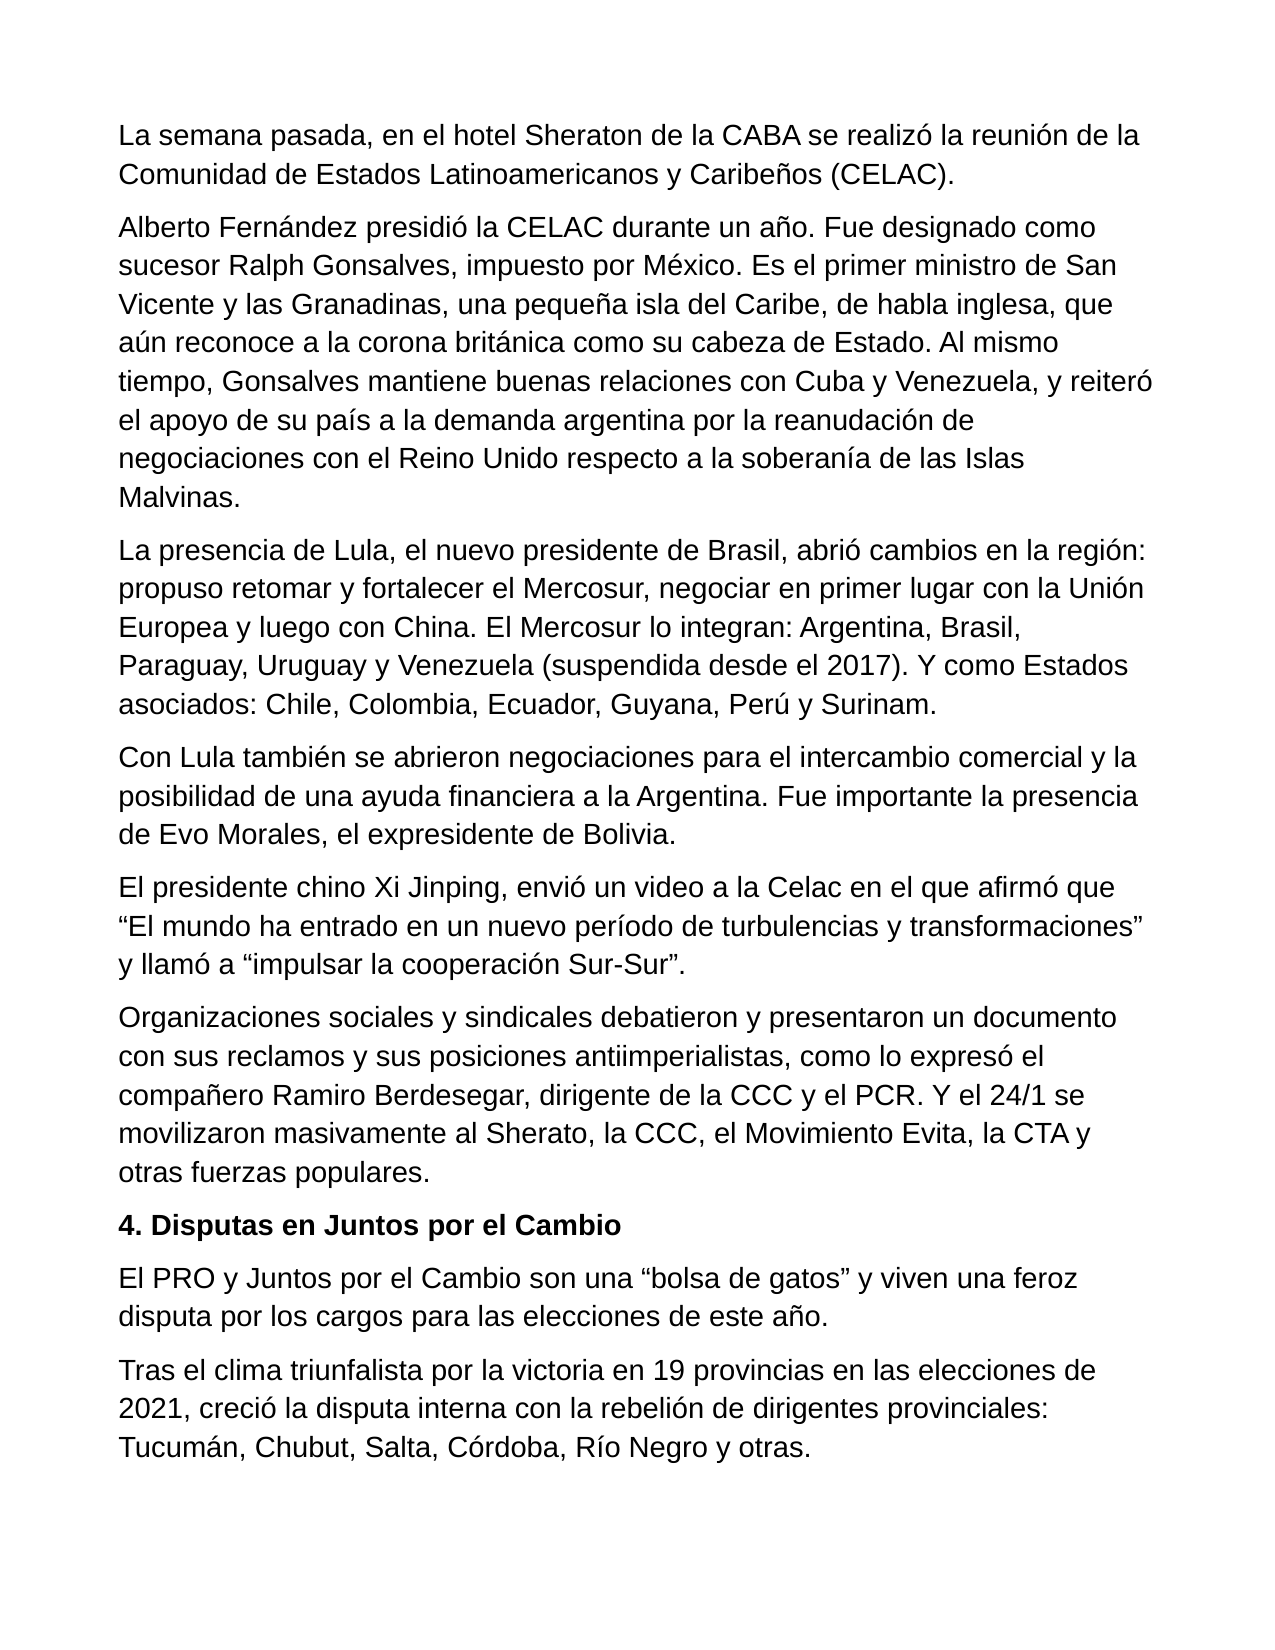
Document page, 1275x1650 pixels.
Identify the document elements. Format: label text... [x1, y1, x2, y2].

text Con Lula también se abrieron negociaciones para el intercambio comercial y la posibilidad de una ayuda financiera a la Argentina. Fue importante la presencia de Evo Morales, el expresidente de Bolivia. [118, 740, 1157, 851]
text El PRO y Juntos por el Cambio son una “bolsa de gatos” y viven una feroz disputa por los cargos para las elecciones de este año. [118, 1261, 1157, 1333]
text Alberto Fernández presidió la CELAC durante un año. Fue designado como sucesor Ralph Gonsalves, impuesto por México. Es el primer ministro de San Vicente y las Granadinas, una pequeña isla del Caribe, de habla inglesa, que aún reconoce a la corona británica como su cabeza de Estado. Al mismo tiempo, Gonsalves mantiene buenas relaciones con Cuba y Venezuela, y reiteró el apoyo de su país a la demanda argentina por la reanudación de negociaciones con el Reino Unido respecto a la soberanía de las Islas Malvinas. [118, 210, 1157, 513]
text La semana pasada, en el hotel Sheraton de la CABA se realizó la reunión de la Comunidad de Estados Latinoamericanos y Caribeños (CELAC). [118, 118, 1157, 190]
text La presencia de Lula, el nuevo presidente de Brasil, abrió cambios en la región: propuso retomar y fortalecer el Mercosur, negociar en primer lugar con la Unión Europea y luego con China. El Mercosur lo integran: Argentina, Brasil, Paraguay, Uruguay y Venezuela (suspendida desde el 2017). Y como Estados asociados: Chile, Colombia, Ecuador, Guyana, Perú y Surinam. [118, 533, 1157, 720]
text El presidente chino Xi Jinping, envió un video a la Celac en el que afirmó que “El mundo ha entrado en un nuevo período de turbulencias y transformaciones” y llamó a “impulsar la cooperación Sur-Sur”. [118, 870, 1157, 981]
text Tras el clima triunfalista por la victoria en 19 provincias en las elecciones de 2021, creció la disputa interna con la rebelión de dirigentes provinciales: Tucumán, Chubut, Salta, Córdoba, Río Negro y otras. [118, 1352, 1157, 1463]
text Organizaciones sociales y sindicales debatieron y presentaron un documento con sus reclamos y sus posiciones antiimperialistas, como lo expresó el compañero Ramiro Berdesegar, dirigente de la CCC y el PCR. Y el 24/1 se movilizaron masivamente al Sherato, la CCC, el Movimiento Evita, la CTA y otras fuerzas populares. [118, 1000, 1157, 1188]
text 4. Disputas en Juntos por el Cambio [118, 1208, 1157, 1241]
